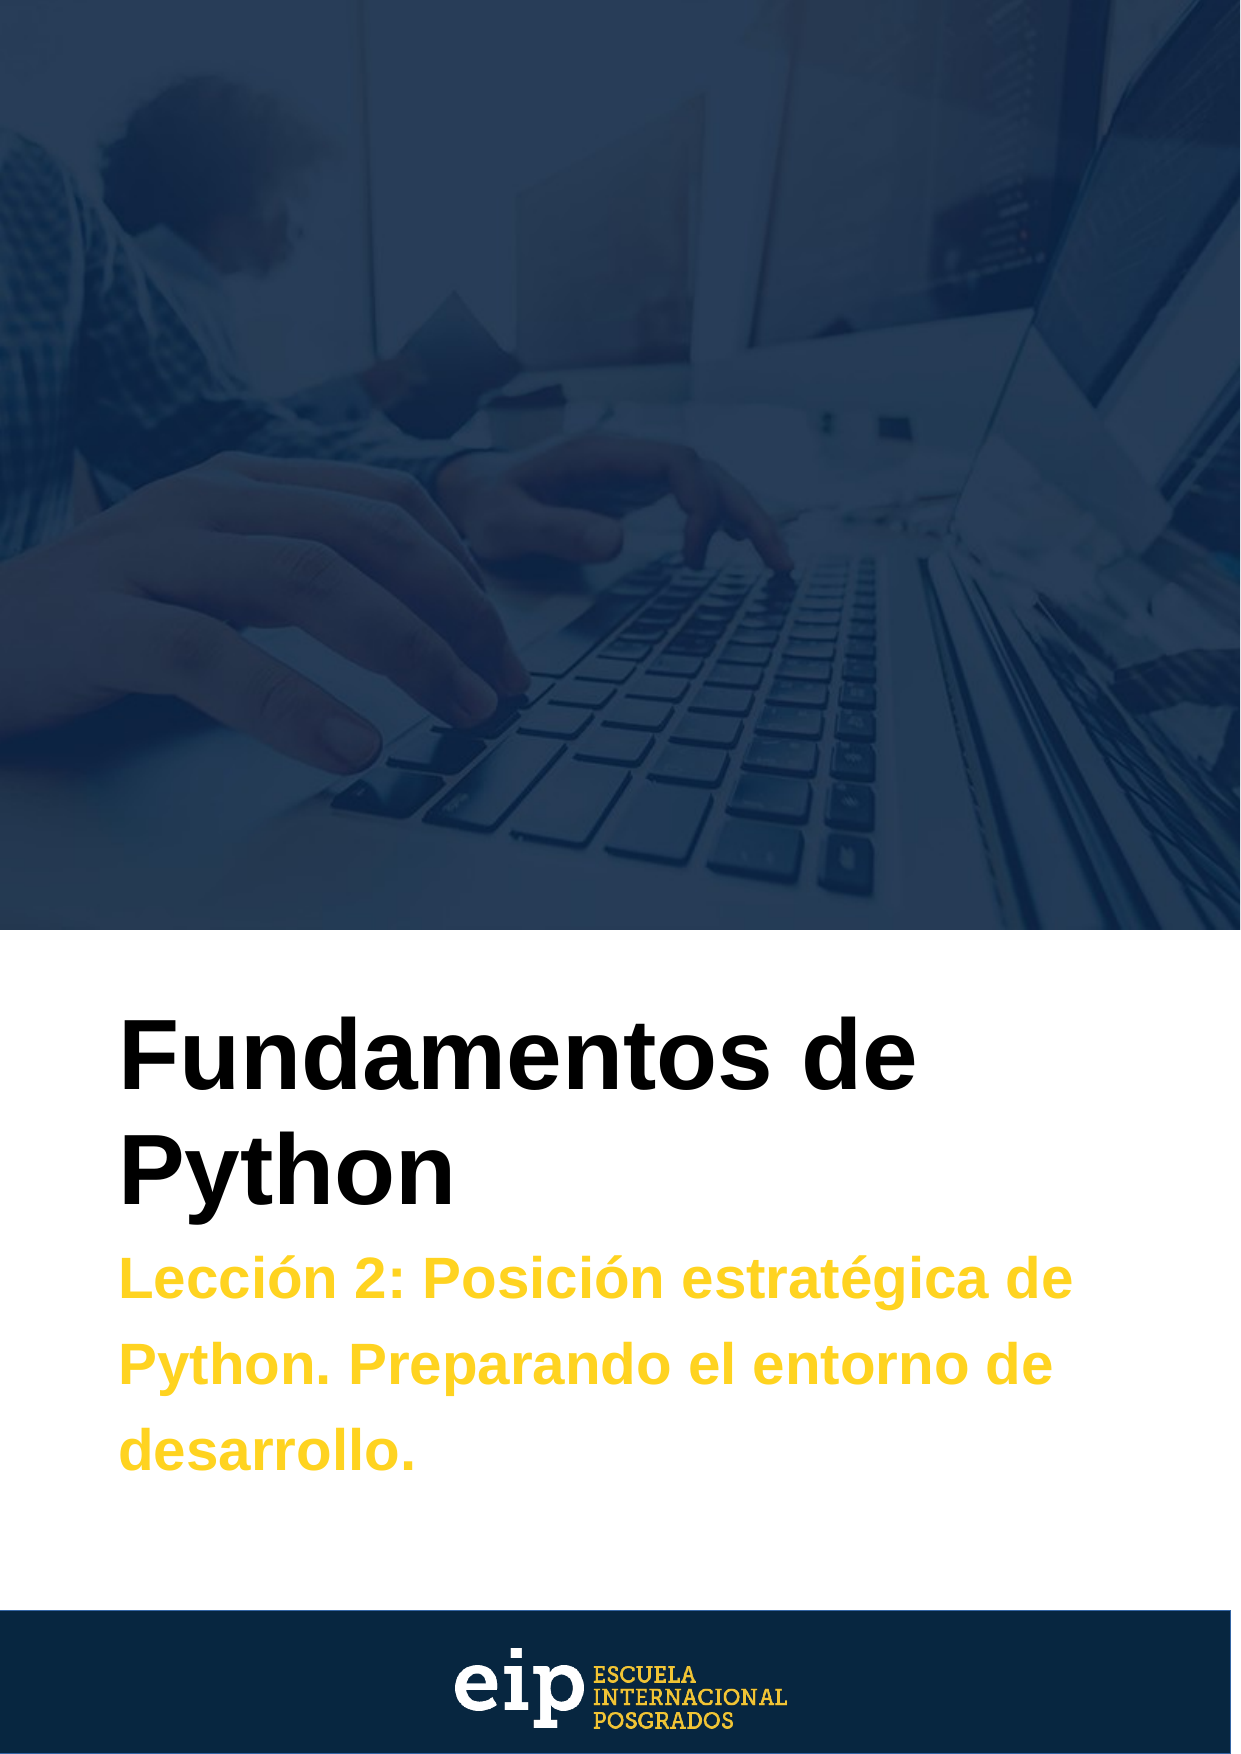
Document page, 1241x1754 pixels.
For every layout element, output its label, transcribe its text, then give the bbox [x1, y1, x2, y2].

title Fundamentos de Python [118, 996, 1122, 1226]
picture [0, 0, 1241, 930]
picture [452, 1635, 788, 1734]
subtitle Lección 2: Posición estratégica de [118, 1244, 1122, 1311]
subtitle desarrollo. [118, 1416, 1122, 1483]
subtitle Python. Preparando el entorno de [118, 1330, 1122, 1397]
